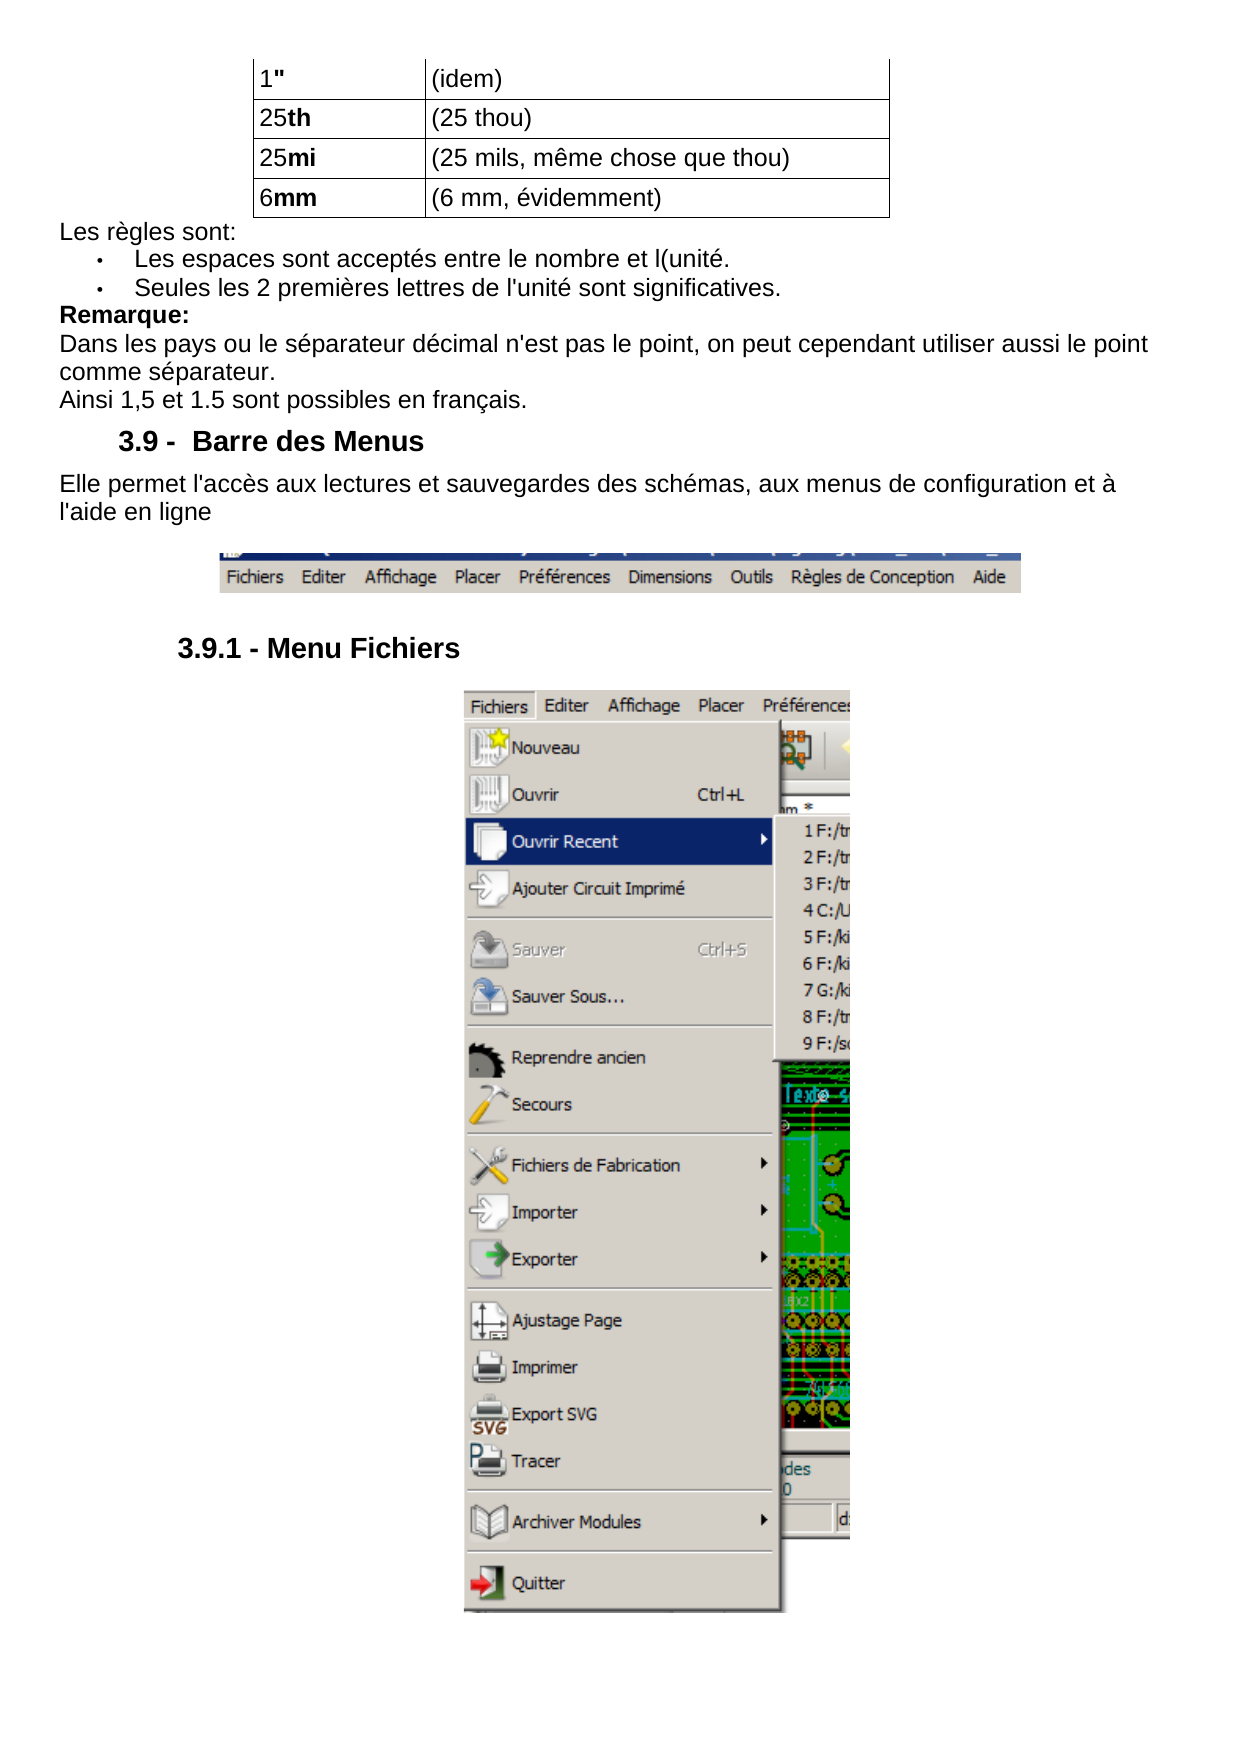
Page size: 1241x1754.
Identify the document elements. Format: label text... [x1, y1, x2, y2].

list Les espaces sont acceptés entre le nombre et l(unité. [97, 245, 1181, 273]
table_cell 25th [254, 100, 425, 138]
text Elle permet l'accès aux lectures et sauvegardes des schémas, aux menus de configuration et à l'aide en ligne [59, 469, 1181, 526]
text Les règles sont: [59, 217, 1181, 245]
list Seules les 2 premières lettres de l'unité sont significatives. [97, 273, 1181, 301]
text Remarque: [59, 301, 1181, 329]
text Dans les pays ou le séparateur décimal n'est pas le point, on peut cependant utiliser aussi le point comme séparateur. [59, 329, 1181, 386]
table_cell (25 thou) [426, 100, 889, 138]
subtitle Barre des Menus [118, 425, 1181, 458]
table_cell (idem) [426, 59, 889, 99]
picture [463, 690, 850, 1613]
table_cell (25 mils, même chose que thou) [426, 139, 889, 178]
text Ainsi 1,5 et 1.5 sont possibles en français. [59, 386, 1181, 413]
picture [219, 553, 1021, 593]
table_cell 25mi [254, 139, 425, 178]
table_cell 6mm [254, 179, 425, 217]
table_cell 1" [254, 59, 425, 99]
subtitle Menu Fichiers [177, 632, 1181, 665]
table_cell (6 mm, évidemment) [426, 179, 889, 217]
